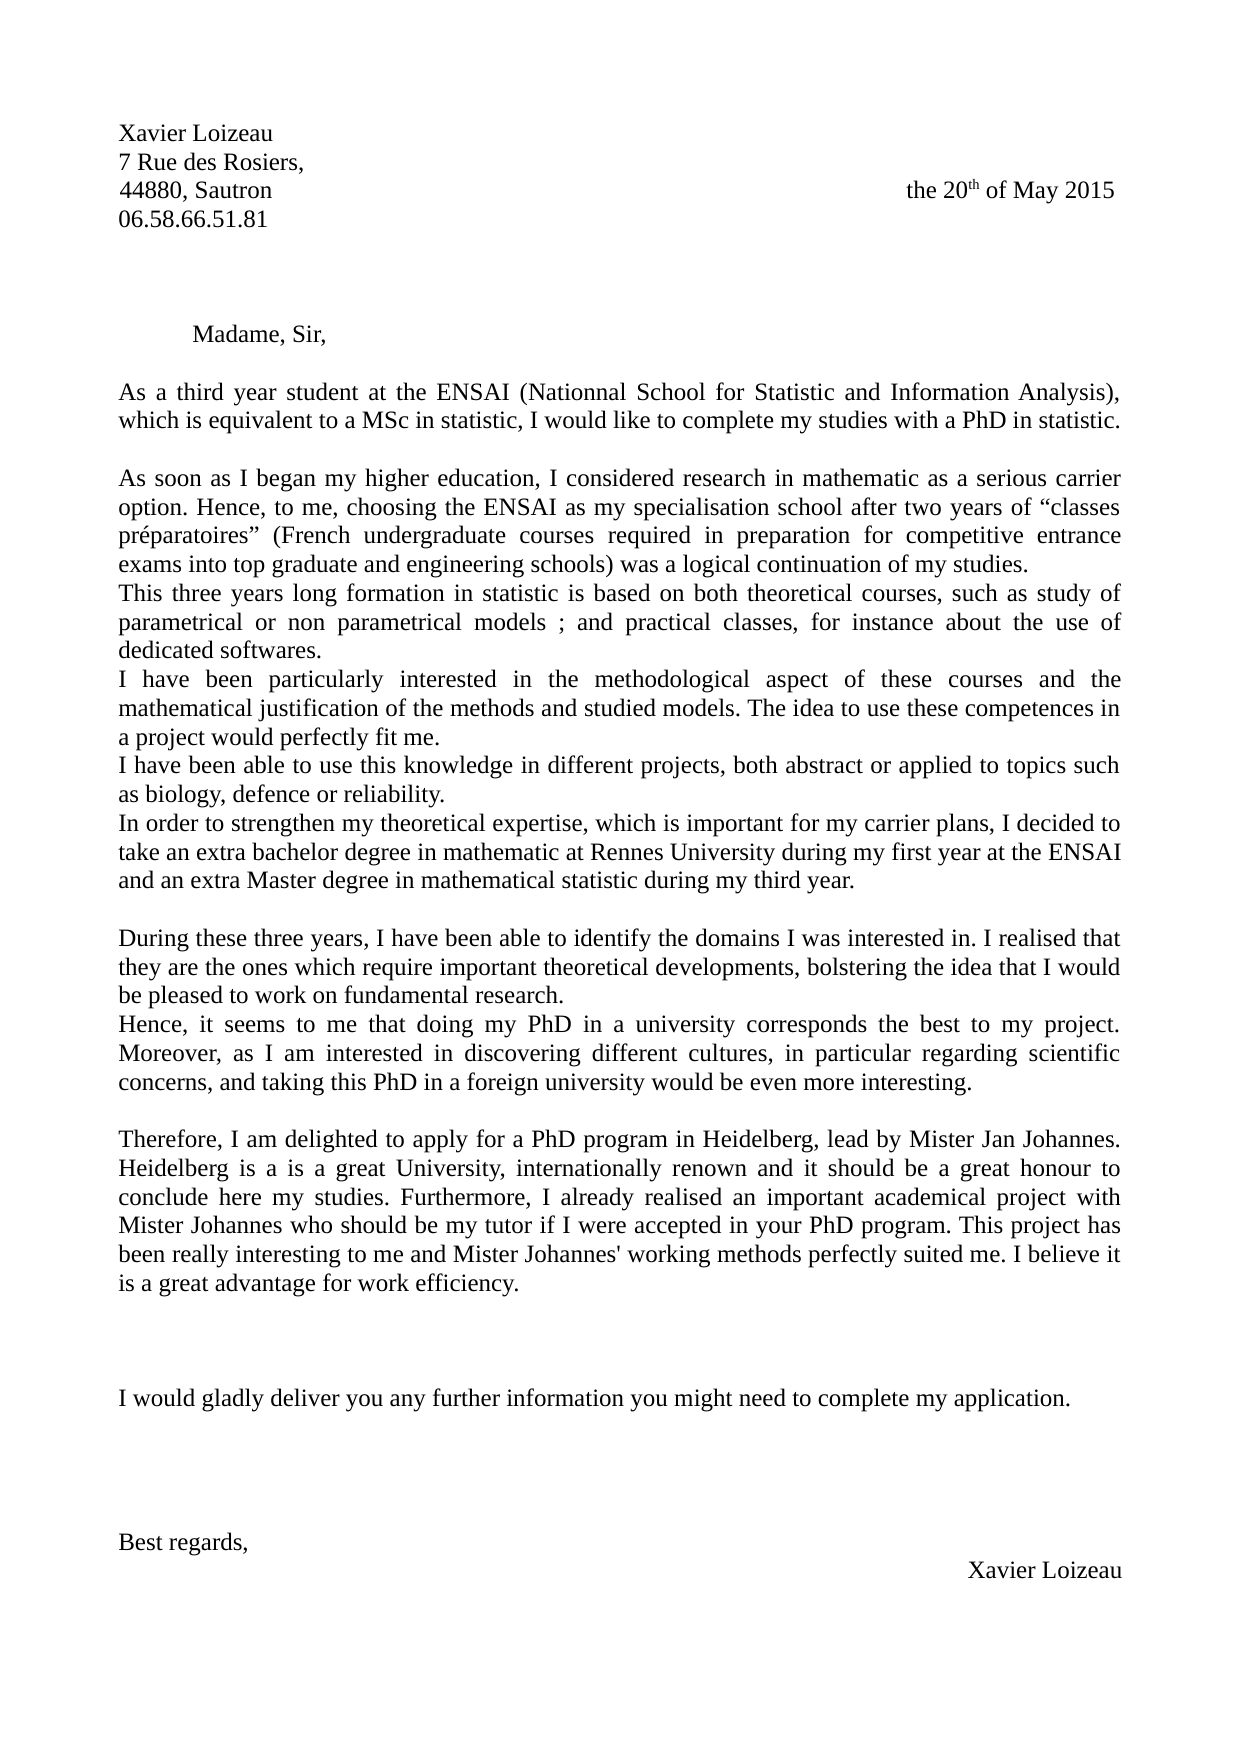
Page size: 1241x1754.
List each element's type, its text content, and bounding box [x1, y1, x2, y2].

text As a third year student at the ENSAI (Nationnal School for Statistic and Information Analysis), which is equivalent to a MSc in statistic, I would like to complete my studies with a PhD in statistic. [118, 377, 1122, 434]
text As soon as I began my higher education, I considered research in mathematic as a serious carrier option. Hence, to me, choosing the ENSAI as my specialisation school after two years of “classes préparatoires” (French undergraduate courses required in preparation for competitive entrance exams into top graduate and engineering schools) was a logical continuation of my studies. [118, 463, 1122, 578]
text Xavier Loizeau [118, 118, 1122, 147]
text In order to strengthen my theoretical expertise, which is important for my carrier plans, I decided to take an extra bachelor degree in mathematic at Rennes University during my first year at the ENSAI and an extra Master degree in mathematical statistic during my third year. [118, 808, 1122, 894]
text Therefore, I am delighted to apply for a PhD program in Heidelberg, lead by Mister Jan Johannes. Heidelberg is a is a great University, internationally renown and it should be a great honour to conclude here my studies. Furthermore, I already realised an important academical project with Mister Johannes who should be my tutor if I were accepted in your PhD program. This project has been really interesting to me and Mister Johannes' working methods perfectly suited me. I believe it is a great advantage for work efficiency. [118, 1124, 1122, 1297]
text During these three years, I have been able to identify the domains I was interested in. I realised that they are the ones which require important theoretical developments, bolstering the idea that I would be pleased to work on fundamental research. [118, 923, 1122, 1009]
text This three years long formation in statistic is based on both theoretical courses, such as study of parametrical or non parametrical models ; and practical classes, for instance about the use of dedicated softwares. [118, 578, 1122, 664]
text I would gladly deliver you any further information you might need to complete my application. [118, 1383, 1122, 1412]
text I have been able to use this knowledge in different projects, both abstract or applied to topics such as biology, defence or reliability. [118, 751, 1122, 808]
text Hence, it seems to me that doing my PhD in a university corresponds the best to my project. Moreover, as I am interested in discovering different cultures, in particular regarding scientific concerns, and taking this PhD in a foreign university would be even more interesting. [118, 1009, 1122, 1096]
text Best regards, [118, 1527, 1122, 1556]
text Xavier Loizeau [118, 1556, 1122, 1584]
text 44880, Sautron the 20th of May 2015 [119, 176, 1122, 204]
text I have been particularly interested in the methodological aspect of these courses and the mathematical justification of the methods and studied models. The idea to use these competences in a project would perfectly fit me. [118, 664, 1122, 751]
text 7 Rue des Rosiers, [118, 147, 1122, 176]
text 06.58.66.51.81 [118, 204, 1122, 233]
text Madame, Sir, [118, 319, 1122, 348]
